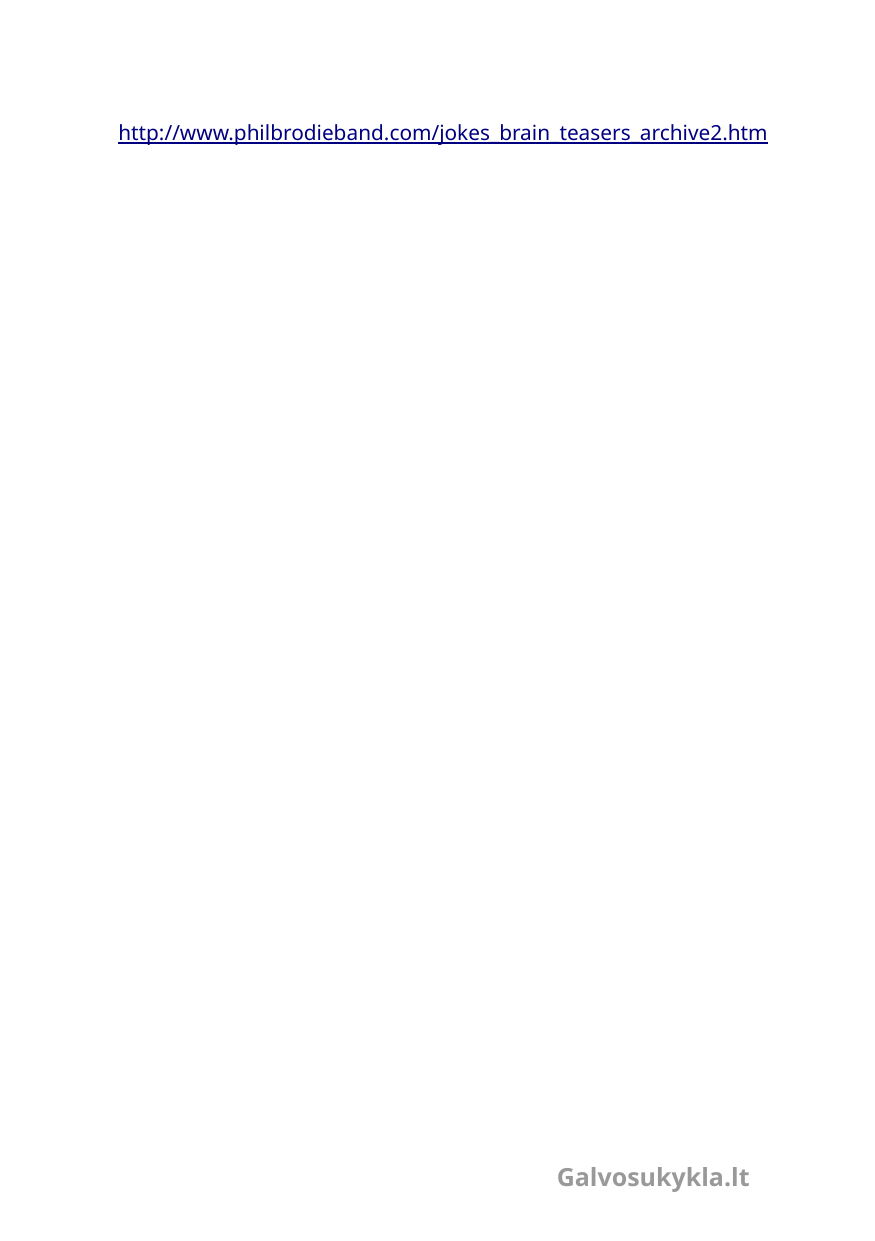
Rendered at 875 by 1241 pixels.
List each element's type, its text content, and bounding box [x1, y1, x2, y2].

text http://www.philbrodieband.com/jokes_brain_teasers_archive2.htm [118, 118, 812, 147]
